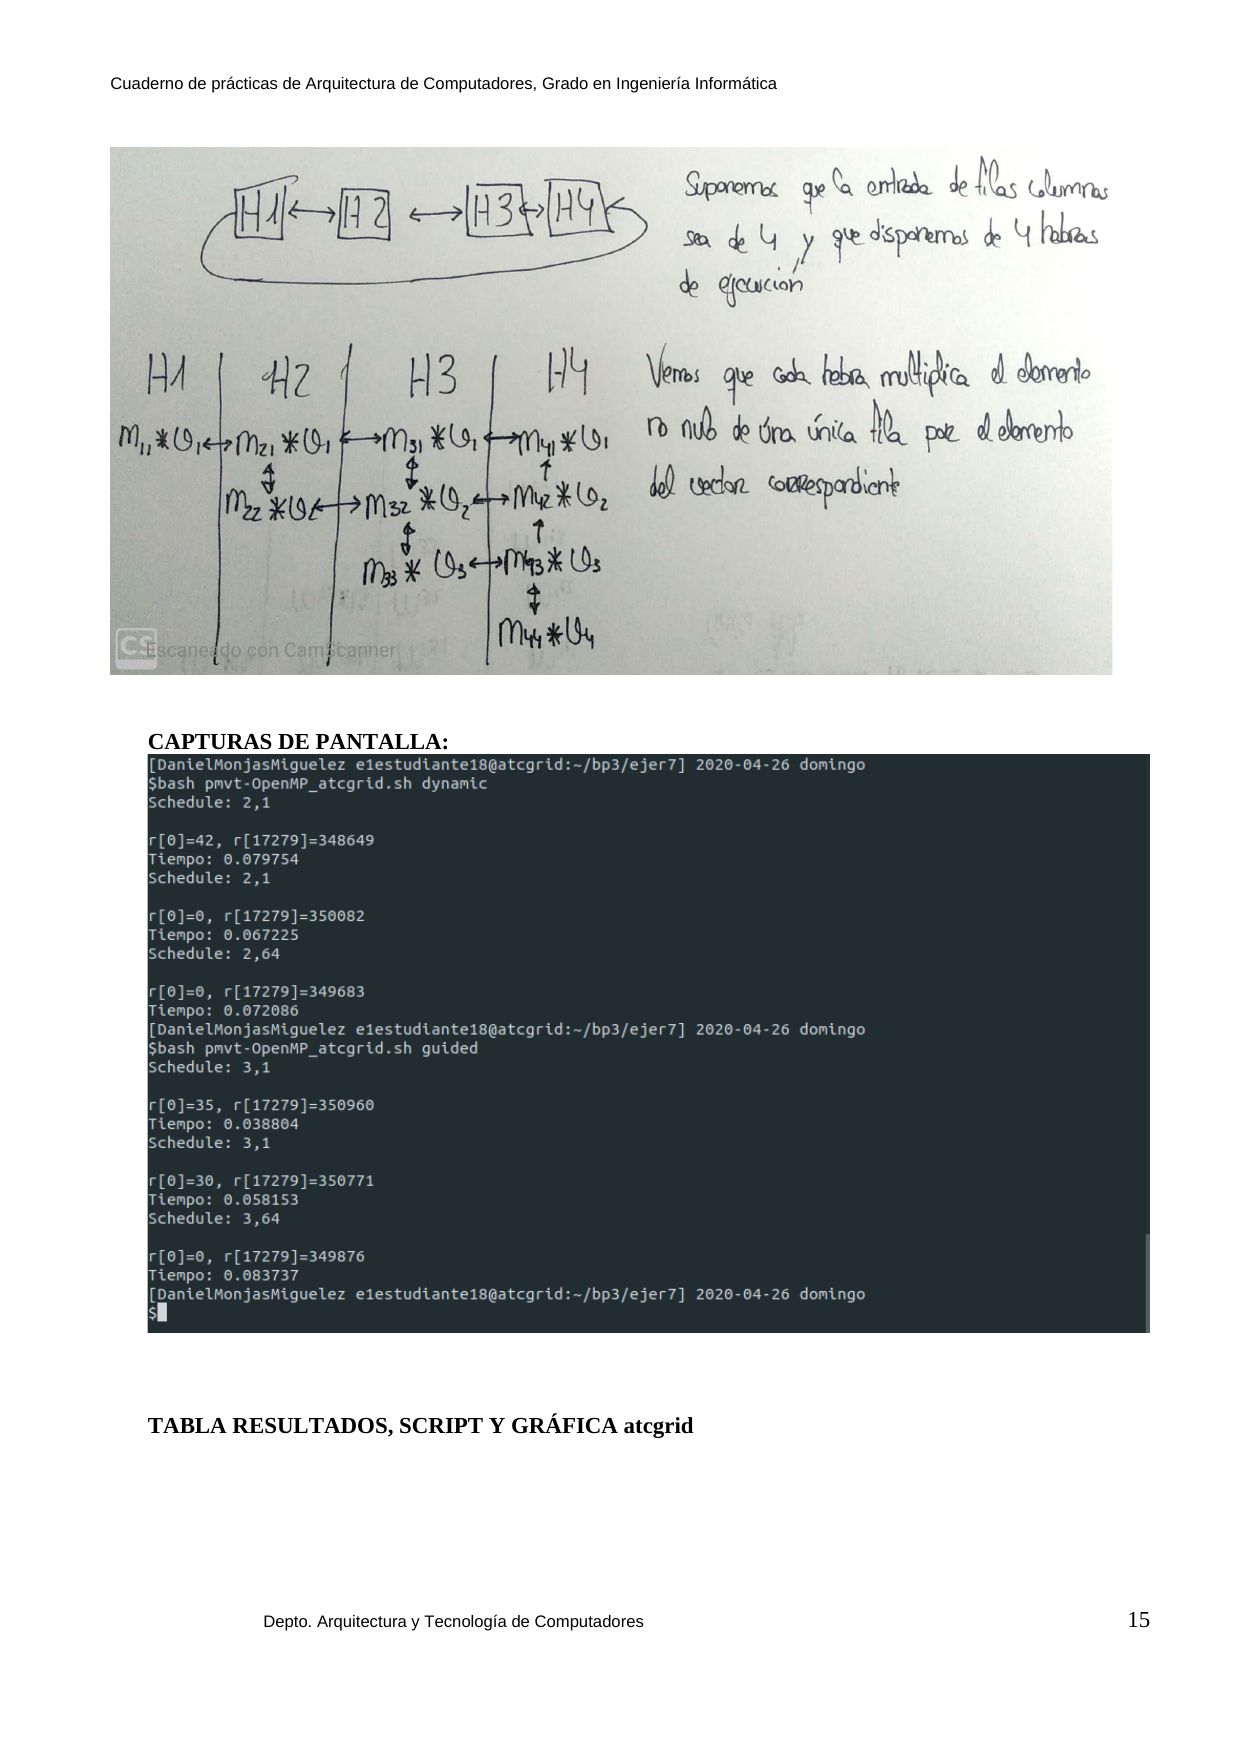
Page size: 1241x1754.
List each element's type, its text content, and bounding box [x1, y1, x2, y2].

text CAPTURAS DE PANTALLA: [148, 728, 1150, 754]
text TABLA RESULTADOS, SCRIPT Y GRÁFICA atcgrid [148, 1412, 1150, 1438]
picture [147, 754, 1150, 1333]
picture [110, 147, 1113, 675]
